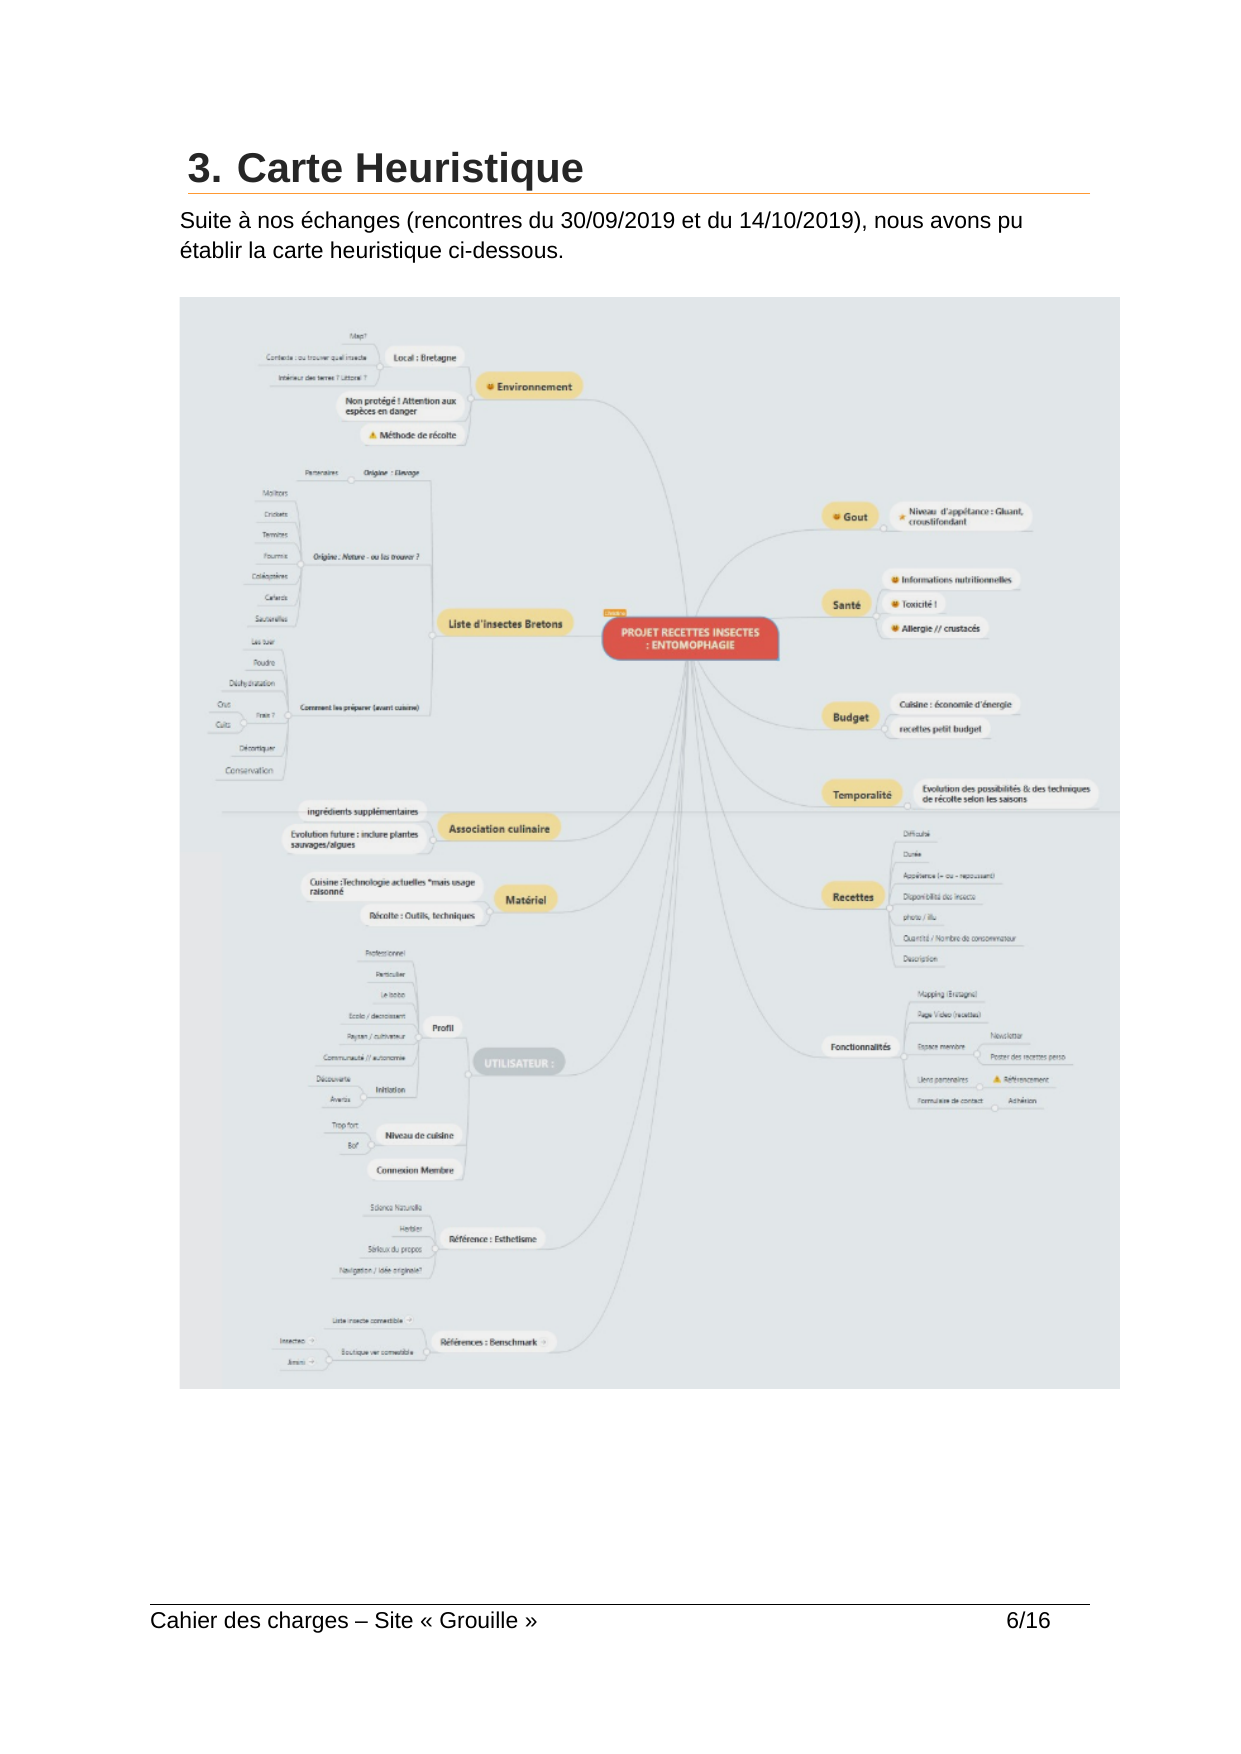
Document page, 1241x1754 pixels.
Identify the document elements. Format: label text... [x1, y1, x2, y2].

subtitle Carte Heuristique [187, 143, 1090, 194]
text Suite à nos échanges (rencontres du 30/09/2019 et du 14/10/2019), nous avons pu établir la carte heuristique ci-dessous. [179, 207, 1090, 263]
